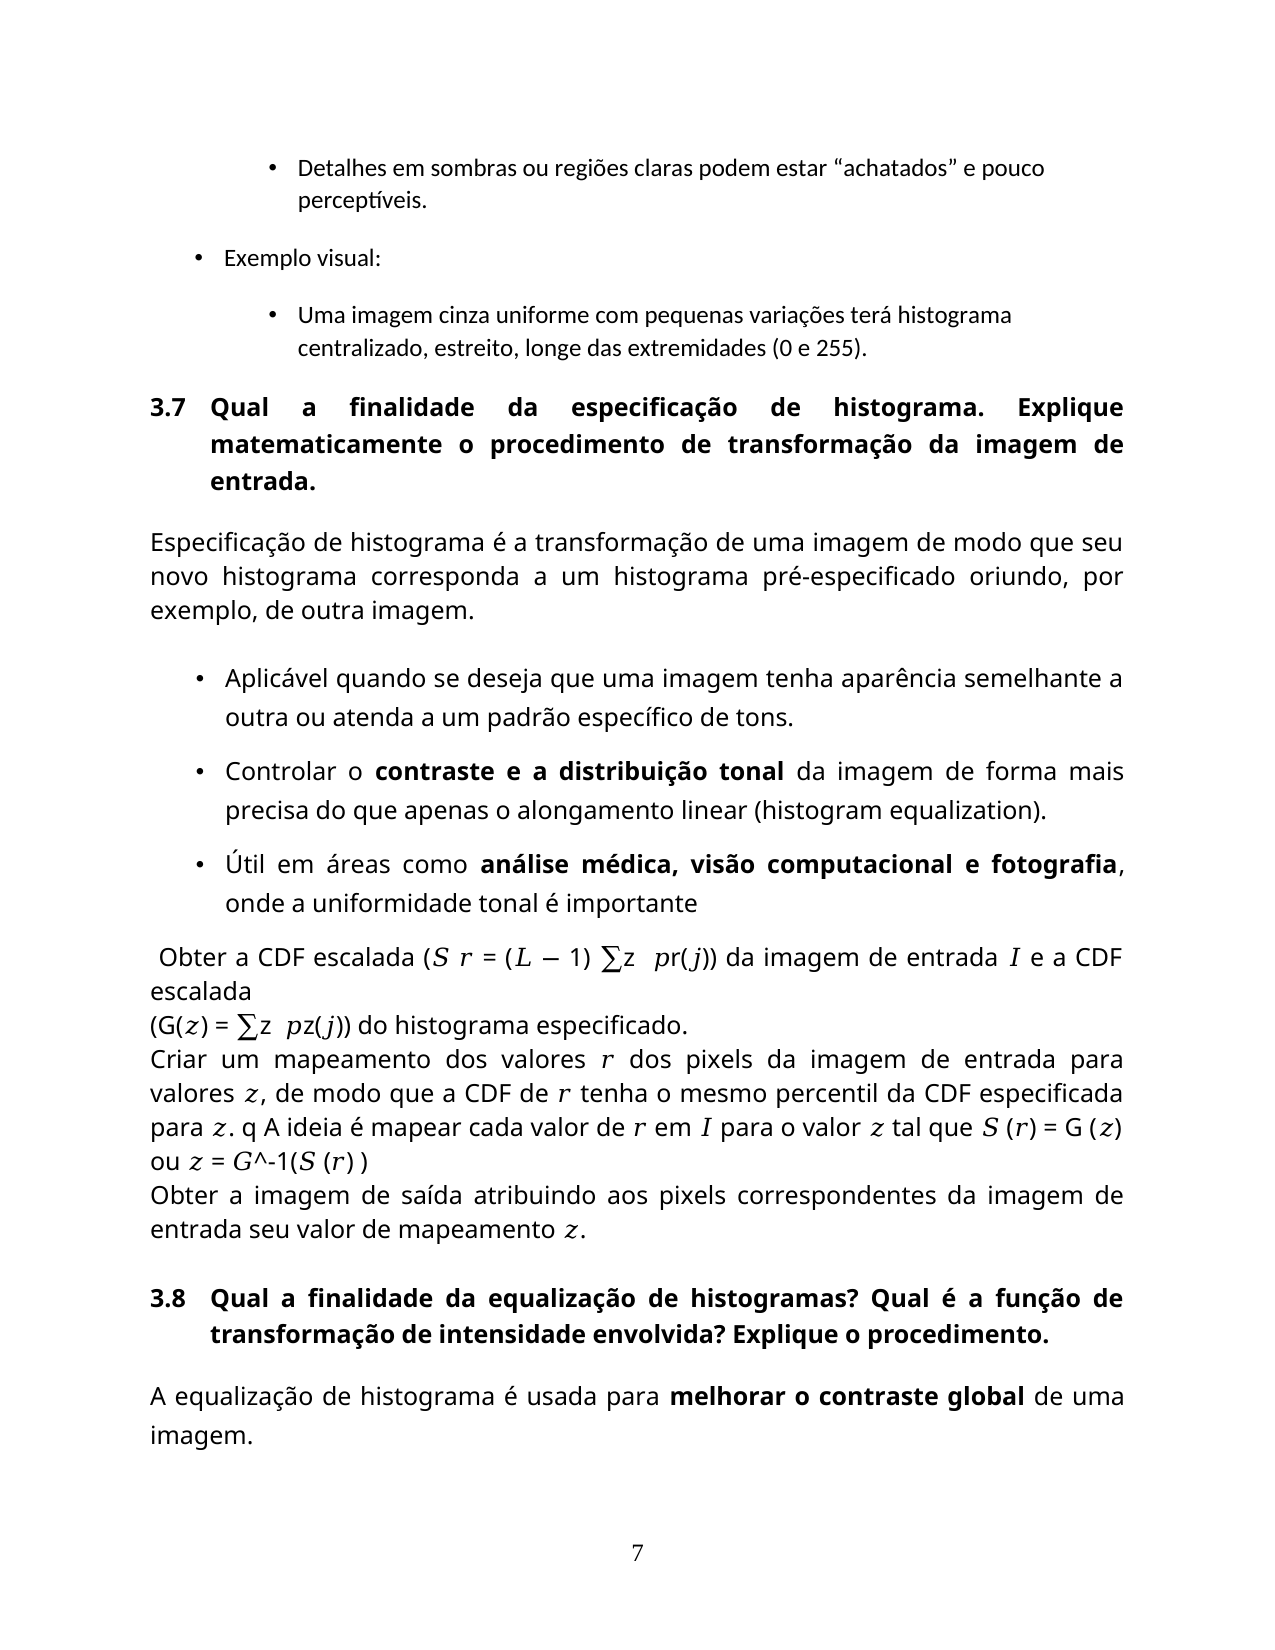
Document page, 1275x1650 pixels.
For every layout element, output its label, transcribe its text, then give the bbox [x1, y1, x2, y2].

text Obter a CDF escalada (𝑆 𝑟 = (𝐿 − 1) ∑z 𝑝r(𝑗)) da imagem de entrada 𝐼 e a CDF escalada [150, 939, 1125, 1008]
text Criar um mapeamento dos valores 𝑟 dos pixels da imagem de entrada para valores 𝑧, de modo que a CDF de 𝑟 tenha o mesmo percentil da CDF especificada para 𝑧. q A ideia é mapear cada valor de 𝑟 em 𝐼 para o valor 𝑧 tal que 𝑆 (𝑟) = G (𝑧) ou 𝑧 = 𝐺^-1(𝑆 (𝑟) ) [150, 1042, 1125, 1178]
list Uma imagem cinza uniforme com pequenas variações terá histograma centralizado, estreito, longe das extremidades (0 e 255). [268, 299, 1125, 363]
subtitle Qual a finalidade da equalização de histogramas? Qual é a função de transformação de intensidade envolvida? Explique o procedimento. [150, 1280, 1125, 1351]
text Obter a imagem de saída atribuindo aos pixels correspondentes da imagem de entrada seu valor de mapeamento 𝑧. [150, 1178, 1125, 1246]
text A equalização de histograma é usada para melhorar o contraste global de uma imagem. [150, 1378, 1125, 1451]
list Controlar o contraste e a distribuição tonal da imagem de forma mais precisa do que apenas o alongamento linear (histogram equalization). [196, 754, 1125, 827]
subtitle Qual a finalidade da especificação de histograma. Explique matematicamente o procedimento de transformação da imagem de entrada. [150, 390, 1125, 497]
text Especificação de histograma é a transformação de uma imagem de modo que seu novo histograma corresponda a um histograma pré-especificado oriundo, por exemplo, de outra imagem. [150, 524, 1125, 627]
list Aplicável quando se deseja que uma imagem tenha aparência semelhante a outra ou atenda a um padrão específico de tons. [196, 661, 1125, 734]
list Detalhes em sombras ou regiões claras podem estar “achatados” e pouco perceptíveis. [268, 152, 1125, 215]
list Útil em áreas como análise médica, visão computacional e fotografia, onde a uniformidade tonal é importante [196, 847, 1125, 920]
text (G(𝑧) = ∑z 𝑝z(𝑗)) do histograma especificado. [150, 1008, 1125, 1042]
list Exemplo visual: [194, 242, 1125, 273]
